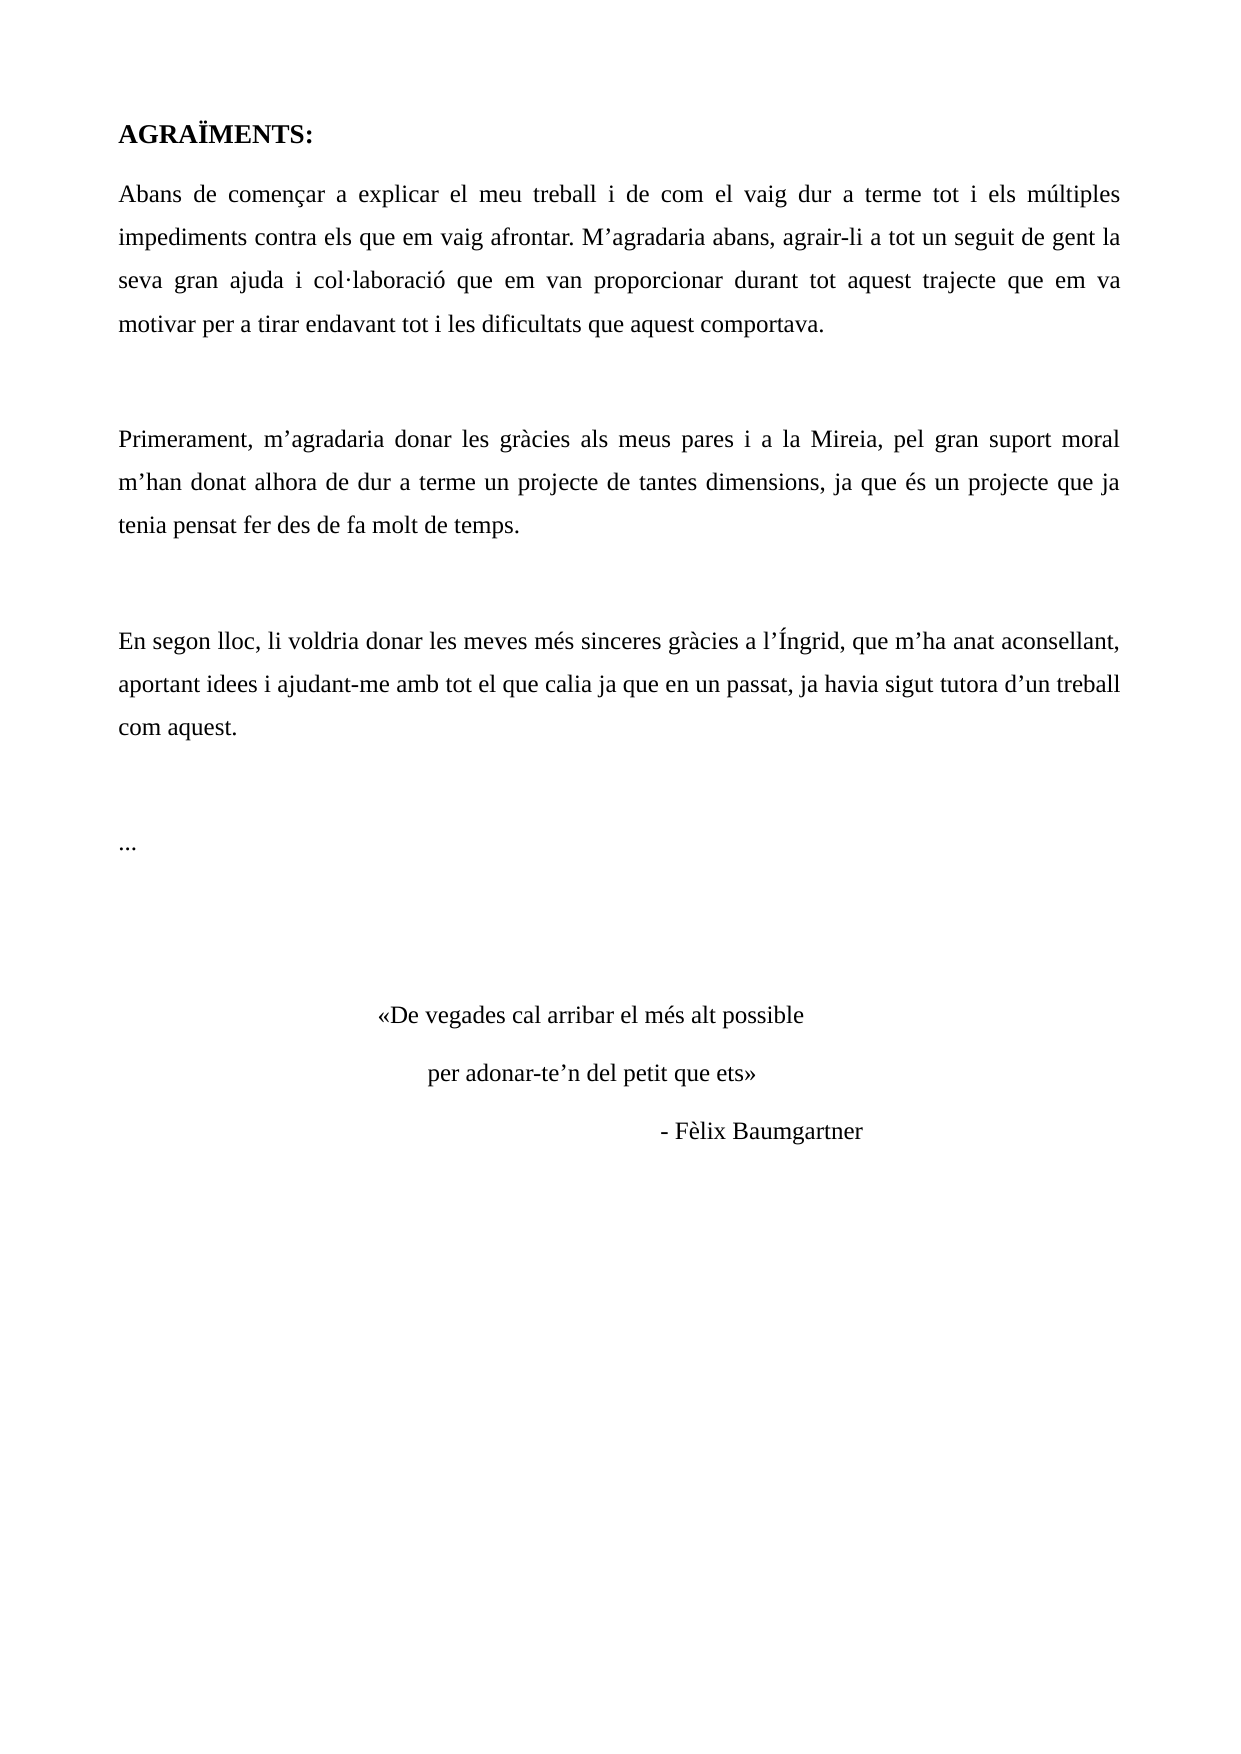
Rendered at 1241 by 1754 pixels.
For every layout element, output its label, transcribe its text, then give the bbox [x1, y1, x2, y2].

text «De vegades cal arribar el més alt possible [118, 1001, 1122, 1029]
text - Fèlix Baumgartner [118, 1116, 1122, 1145]
text ... [118, 827, 1122, 856]
text En segon lloc, li voldria donar les meves més sinceres gràcies a l’Íngrid, que m’ha anat aconsellant, aportant idees i ajudant-me amb tot el que calia ja que en un passat, ja havia sigut tutora d’un treball com aquest. [118, 626, 1122, 741]
text per adonar-te’n del petit que ets» [118, 1058, 1122, 1087]
text Primerament, m’agradaria donar les gràcies als meus pares i a la Mireia, pel gran suport moral m’han donat alhora de dur a terme un projecte de tantes dimensions, ja que és un projecte que ja tenia pensat fer des de fa molt de temps. [118, 424, 1122, 539]
text Abans de començar a explicar el meu treball i de com el vaig dur a terme tot i els múltiples impediments contra els que em vaig afrontar. M’agradaria abans, agrair-li a tot un seguit de gent la seva gran ajuda i col·laboració que em van proporcionar durant tot aquest trajecte que em va motivar per a tirar endavant tot i les dificultats que aquest comportava. [118, 179, 1122, 337]
text AGRAÏMENTS: [118, 118, 1122, 149]
